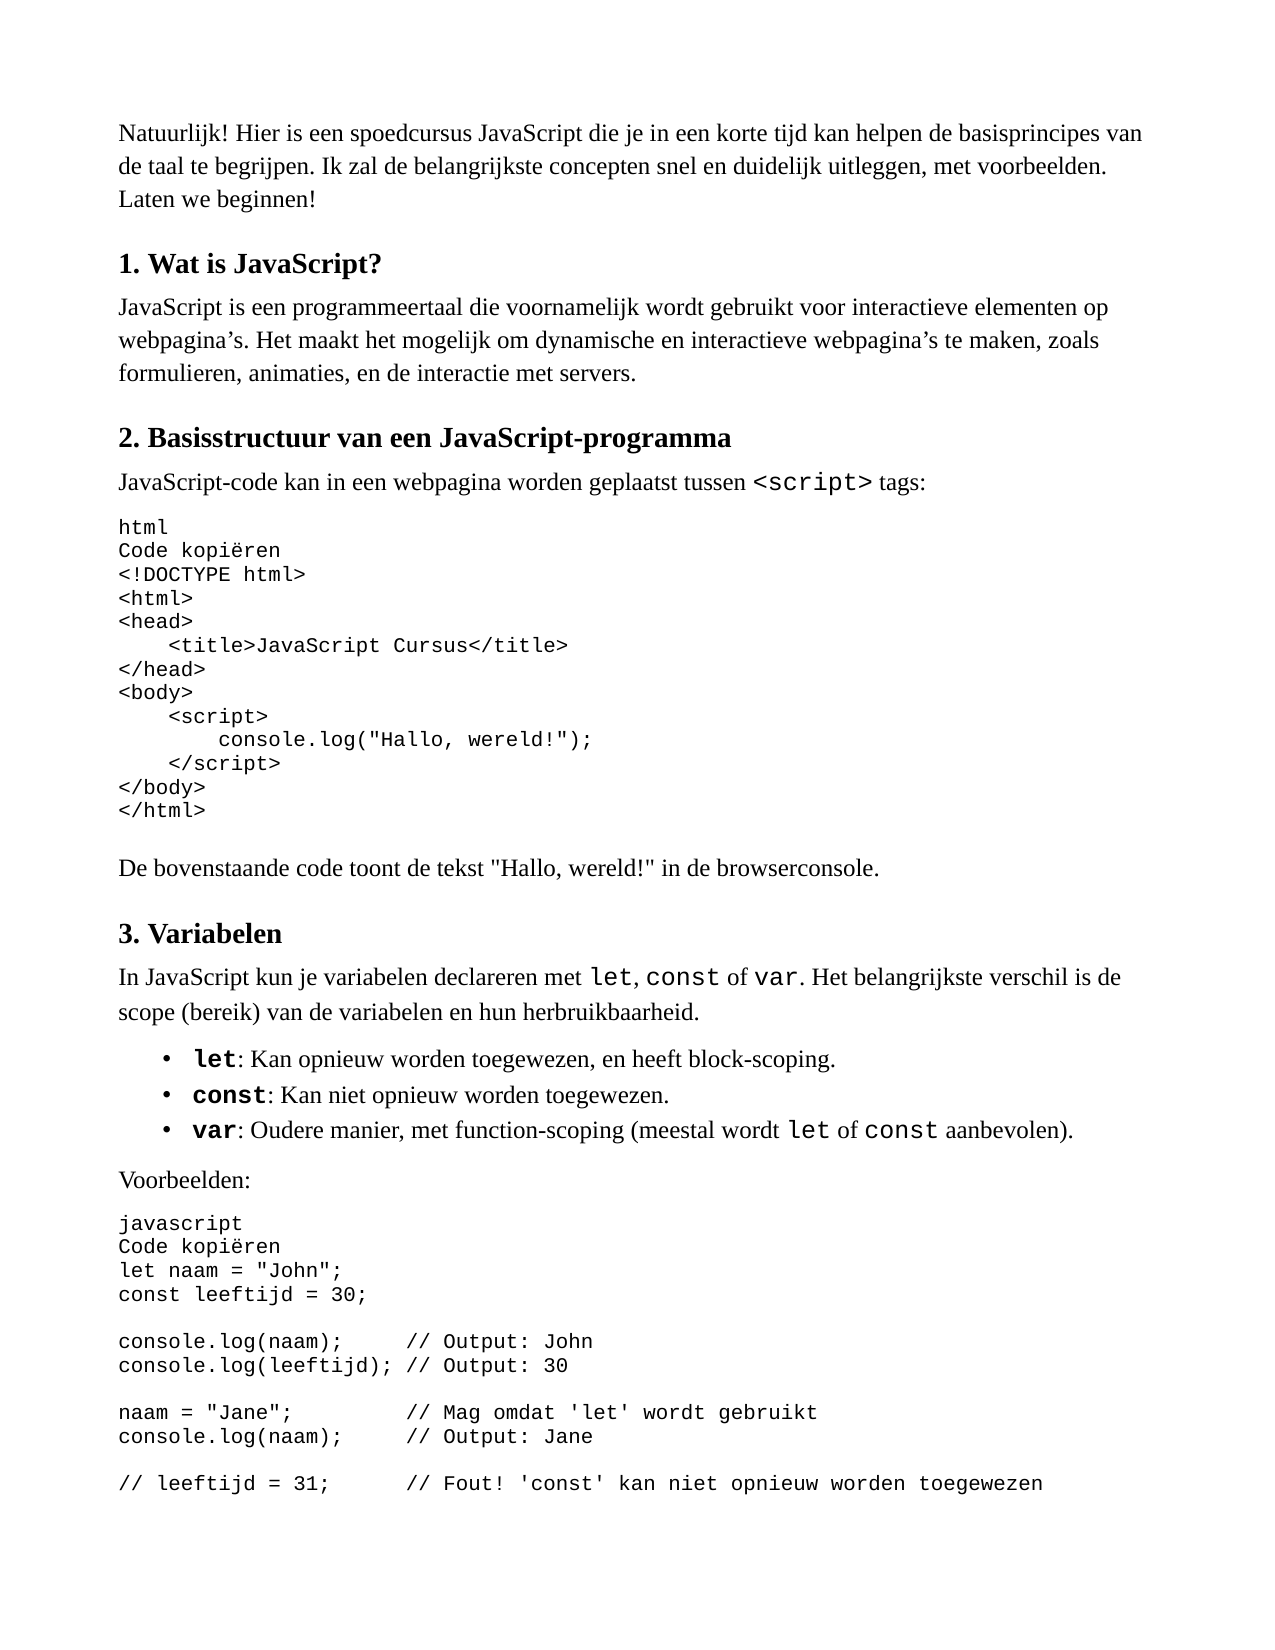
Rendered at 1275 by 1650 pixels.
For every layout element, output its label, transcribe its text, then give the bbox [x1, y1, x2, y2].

text <!DOCTYPE html> [118, 564, 1157, 588]
subtitle 3. Variabelen [118, 916, 1157, 949]
text <script> [118, 706, 1157, 729]
text <body> [118, 682, 1157, 706]
text console.log(leeftijd); // Output: 30 [118, 1355, 1157, 1378]
text De bovenstaande code toont de tekst "Hallo, wereld!" in de browserconsole. [118, 853, 1157, 882]
text <head> [118, 611, 1157, 635]
text // leeftijd = 31; // Fout! 'const' kan niet opnieuw worden toegewezen [118, 1473, 1157, 1497]
text html [118, 517, 1157, 540]
text Natuurlijk! Hier is een spoedcursus JavaScript die je in een korte tijd kan helpen de basisprincipes van de taal te begrijpen. Ik zal de belangrijkste concepten snel en duidelijk uitleggen, met voorbeelden. Laten we beginnen! [118, 118, 1157, 213]
list var: Oudere manier, met function-scoping (meestal wordt let of const aanbevolen). [162, 1115, 1157, 1146]
text <title>JavaScript Cursus</title> [118, 635, 1157, 658]
text </html> [118, 800, 1157, 824]
text console.log(naam); // Output: Jane [118, 1426, 1157, 1449]
subtitle 2. Basisstructuur van een JavaScript-programma [118, 421, 1157, 454]
text console.log(naam); // Output: John [118, 1331, 1157, 1355]
text </head> [118, 658, 1157, 682]
text javascript [118, 1213, 1157, 1237]
text </body> [118, 777, 1157, 800]
text <html> [118, 588, 1157, 611]
text let naam = "John"; [118, 1260, 1157, 1284]
text Code kopiëren [118, 1237, 1157, 1260]
text </script> [118, 753, 1157, 777]
list let: Kan opnieuw worden toegewezen, en heeft block-scoping. [162, 1044, 1157, 1075]
list const: Kan niet opnieuw worden toegewezen. [162, 1080, 1157, 1111]
text JavaScript-code kan in een webpagina worden geplaatst tussen <script> tags: [118, 467, 1157, 497]
text naam = "Jane"; // Mag omdat 'let' wordt gebruikt [118, 1402, 1157, 1426]
text Voorbeelden: [118, 1165, 1157, 1194]
text console.log("Hallo, wereld!"); [118, 729, 1157, 753]
subtitle 1. Wat is JavaScript? [118, 246, 1157, 280]
text In JavaScript kun je variabelen declareren met let, const of var. Het belangrijkste verschil is de scope (bereik) van de variabelen en hun herbruikbaarheid. [118, 962, 1157, 1026]
text Code kopiëren [118, 540, 1157, 564]
text const leeftijd = 30; [118, 1284, 1157, 1307]
text JavaScript is een programmeertaal die voornamelijk wordt gebruikt voor interactieve elementen op webpagina’s. Het maakt het mogelijk om dynamische en interactieve webpagina’s te maken, zoals formulieren, animaties, en de interactie met servers. [118, 292, 1157, 387]
